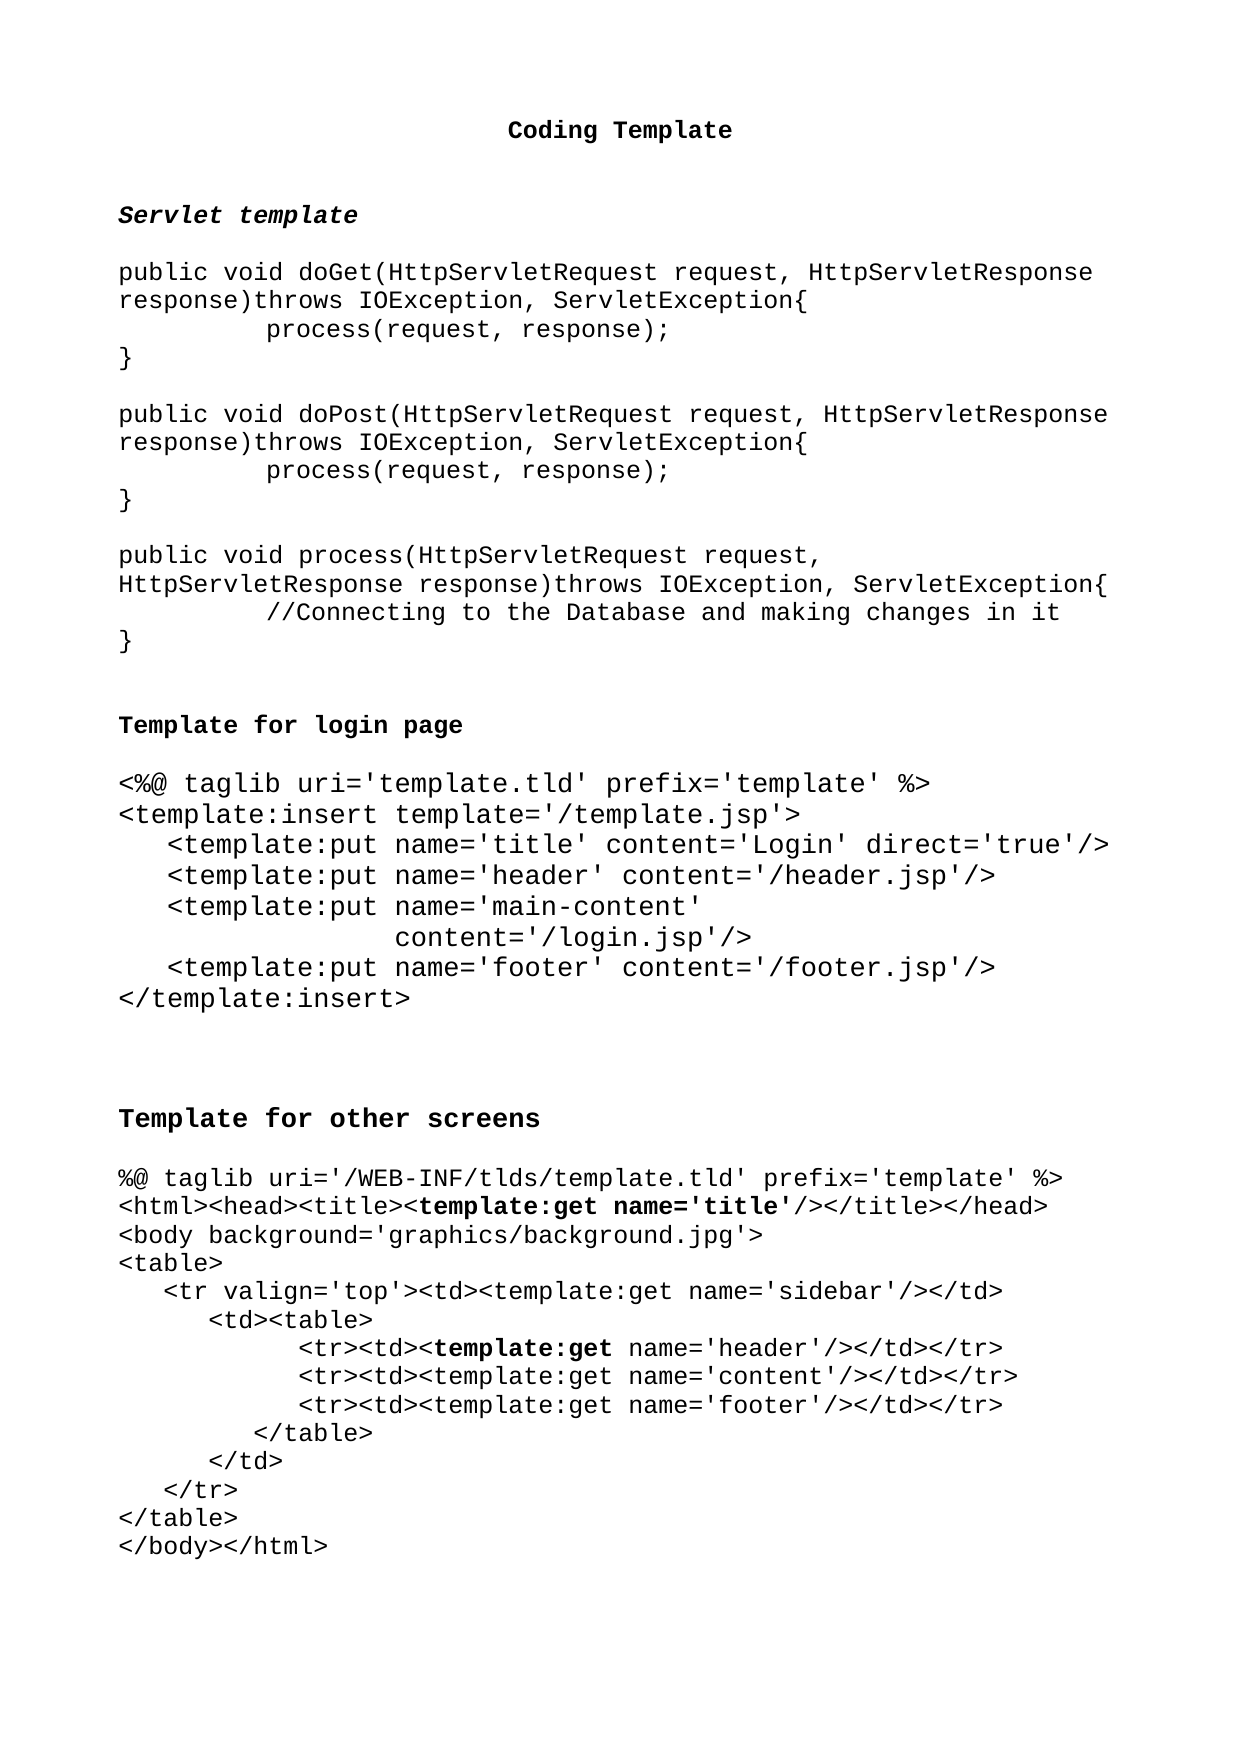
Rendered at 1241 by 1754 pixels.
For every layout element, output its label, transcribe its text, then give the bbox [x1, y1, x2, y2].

text } [118, 628, 1122, 656]
text <tr valign='top'><td><template:get name='sidebar'/></td> [118, 1279, 1122, 1307]
text <html><head><title><template:get name='title'/></title></head> [118, 1194, 1122, 1222]
text Servlet template [118, 203, 1122, 231]
text public void process(HttpServletRequest request, HttpServletResponse response)throws IOException, ServletException{ [118, 543, 1122, 600]
text Template for login page [118, 713, 1122, 741]
text <tr><td><template:get name='footer'/></td></tr> [118, 1392, 1122, 1421]
text } [118, 345, 1122, 373]
text </table> [118, 1421, 1122, 1449]
text </body></html> [118, 1534, 1122, 1562]
text <template:put name='main-content' [118, 893, 1122, 923]
text //Connecting to the Database and making changes in it [118, 600, 1122, 628]
text } [118, 486, 1122, 515]
text %@ taglib uri='/WEB-INF/tlds/template.tld' prefix='template' %> [118, 1166, 1122, 1194]
text <template:insert template='/template.jsp'> [118, 801, 1122, 831]
text </td> [118, 1449, 1122, 1477]
text process(request, response); [118, 458, 1122, 486]
text <td><table> [118, 1307, 1122, 1336]
text </template:insert> [118, 985, 1122, 1016]
text <table> [118, 1251, 1122, 1279]
text </tr> [118, 1477, 1122, 1506]
text <body background='graphics/background.jpg'> [118, 1222, 1122, 1251]
text <template:put name='header' content='/header.jsp'/> [118, 862, 1122, 893]
text </table> [118, 1506, 1122, 1534]
text content='/login.jsp'/> [118, 923, 1122, 954]
text public void doGet(HttpServletRequest request, HttpServletResponse response)throws IOException, ServletException{ [118, 260, 1122, 316]
text public void doPost(HttpServletRequest request, HttpServletResponse response)throws IOException, ServletException{ [118, 401, 1122, 458]
text <template:put name='title' content='Login' direct='true'/> [118, 831, 1122, 862]
text process(request, response); [118, 316, 1122, 345]
text <tr><td><template:get name='header'/></td></tr> [118, 1336, 1122, 1364]
text Coding Template [118, 118, 1122, 146]
text Template for other screens [118, 1105, 1122, 1136]
text <tr><td><template:get name='content'/></td></tr> [118, 1364, 1122, 1392]
text <%@ taglib uri='template.tld' prefix='template' %> [118, 770, 1122, 801]
text <template:put name='footer' content='/footer.jsp'/> [118, 954, 1122, 985]
